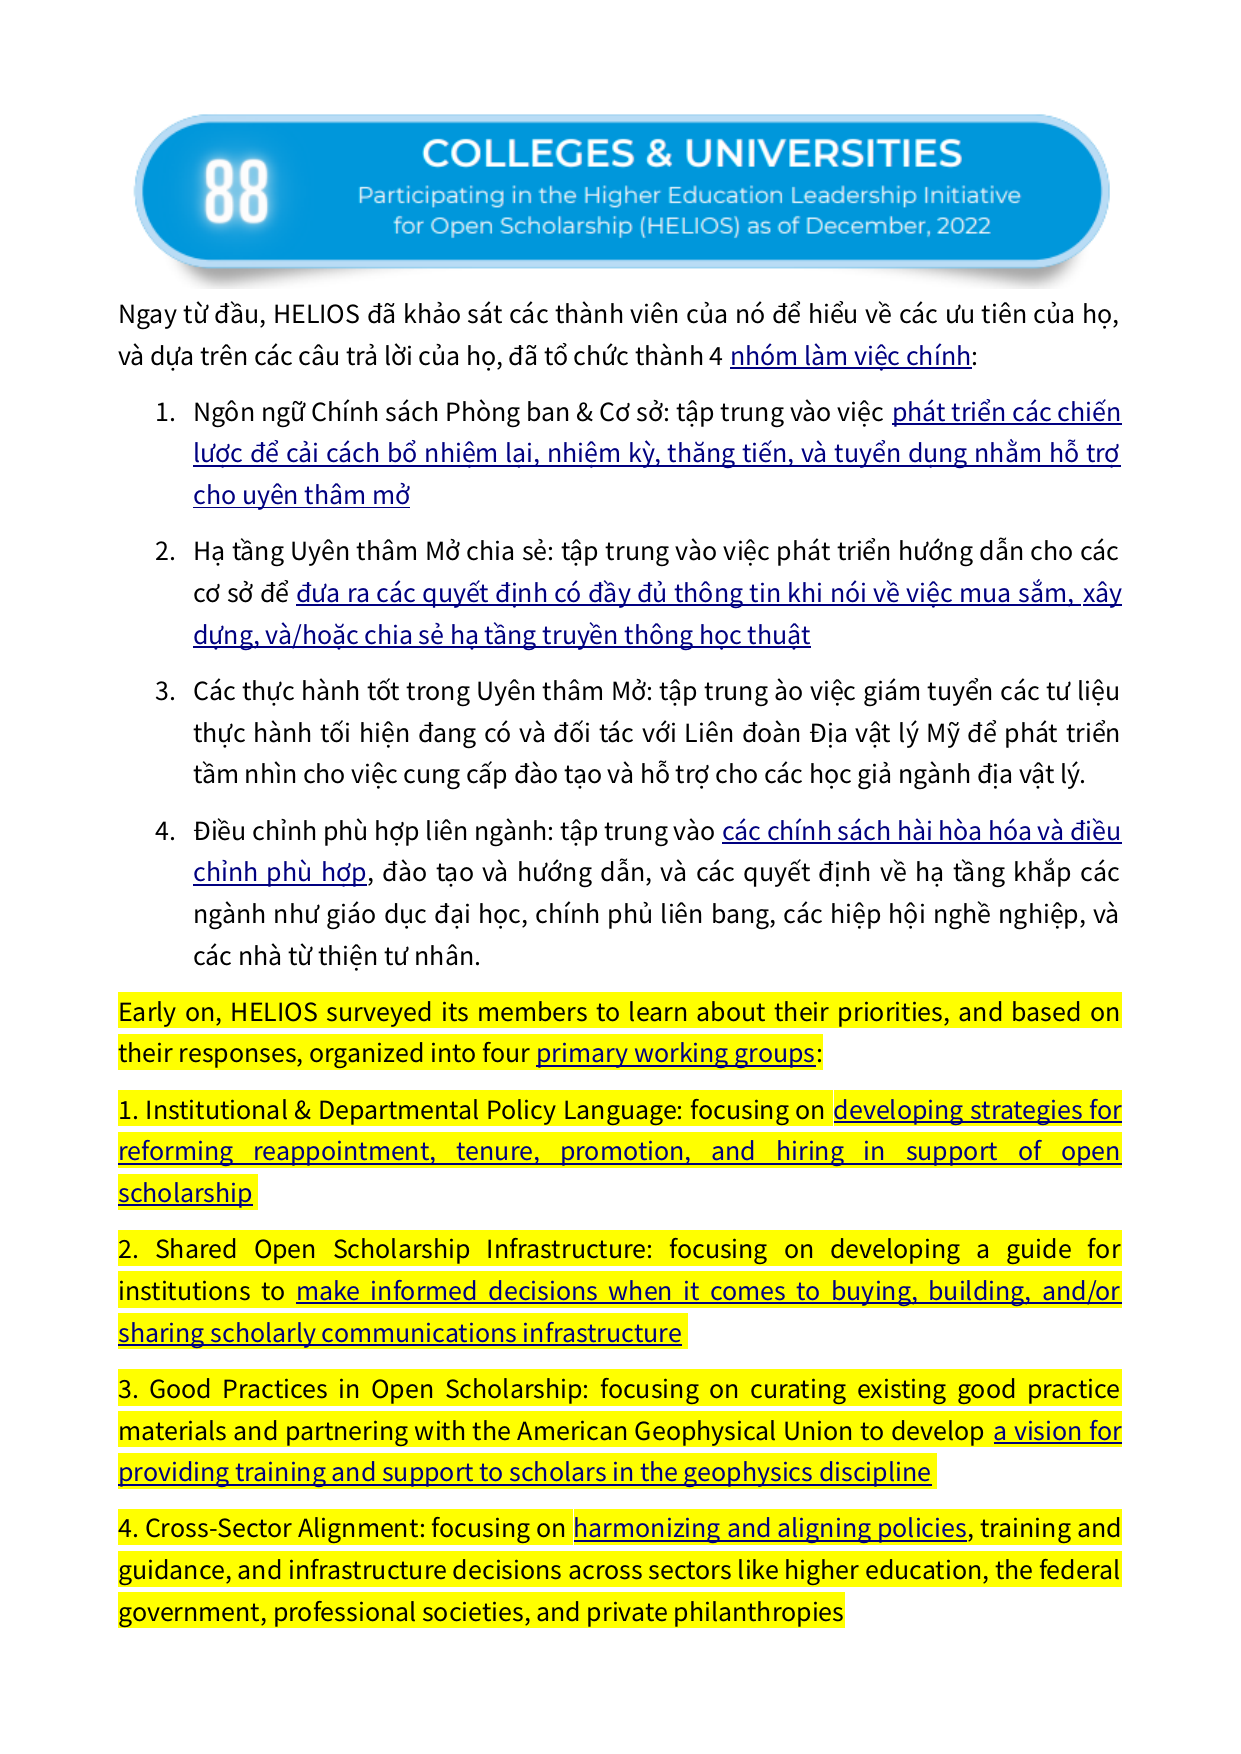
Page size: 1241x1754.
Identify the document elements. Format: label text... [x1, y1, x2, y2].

text 4. Cross-Sector Alignment: focusing on harmonizing and aligning policies, training and guidance, and infrastructure decisions across sectors like higher education, the federal government, professional societies, and private philanthropies [118, 1509, 1122, 1628]
text scholarship [118, 1165, 1122, 1210]
text 1. Institutional & Departmental Policy Language: focusing on developing strategies for reforming reappointment, tenure, promotion, and hiring in support of open [118, 1090, 1122, 1163]
picture [118, 100, 1123, 289]
text Ngay từ đầu, HELIOS đã khảo sát các thành viên của nó để hiểu về các ưu tiên của họ, và dựa trên các câu trả lời của họ, đã tổ chức thành 4 nhóm làm việc chính: [118, 289, 1122, 372]
list Hạ tầng Uyên thâm Mở chia sẻ: tập trung vào việc phát triển hướng dẫn cho các cơ sở để đưa ra các quyết định có đầy đủ thông tin khi nói về việc mua sắm, xây dựng, và/hoặc chia sẻ hạ tầng truyền thông học thuật [156, 532, 1122, 651]
list Các thực hành tốt trong Uyên thâm Mở: tập trung ào việc giám tuyển các tư liệu thực hành tối hiện đang có và đối tác với Liên đoàn Địa vật lý Mỹ để phát triển tầm nhìn cho việc cung cấp đào tạo và hỗ trợ cho các học giả ngành địa vật lý. [156, 671, 1122, 791]
text 2. Shared Open Scholarship Infrastructure: focusing on developing a guide for institutions to make informed decisions when it comes to buying, building, and/or sharing scholarly communications infrastructure [118, 1230, 1122, 1349]
list Ngôn ngữ Chính sách Phòng ban & Cơ sở: tập trung vào việc phát triển các chiến lược để cải cách bổ nhiệm lại, nhiệm kỳ, thăng tiến, và tuyển dụng nhằm hỗ trợ cho uyên thâm mở [156, 392, 1122, 512]
list Điều chỉnh phù hợp liên ngành: tập trung vào các chính sách hài hòa hóa và điều chỉnh phù hợp, đào tạo và hướng dẫn, và các quyết định về hạ tầng khắp các ngành như giáo dục đại học, chính phủ liên bang, các hiệp hội nghề nghiệp, và các nhà từ thiện tư nhân. [156, 811, 1122, 972]
text 3. Good Practices in Open Scholarship: focusing on curating existing good practice materials and partnering with the American Geophysical Union to develop a vision for providing training and support to scholars in the geophysics discipline [118, 1369, 1122, 1489]
text Early on, HELIOS surveyed its members to learn about their priorities, and based on their responses, organized into four primary working groups: [118, 992, 1122, 1070]
